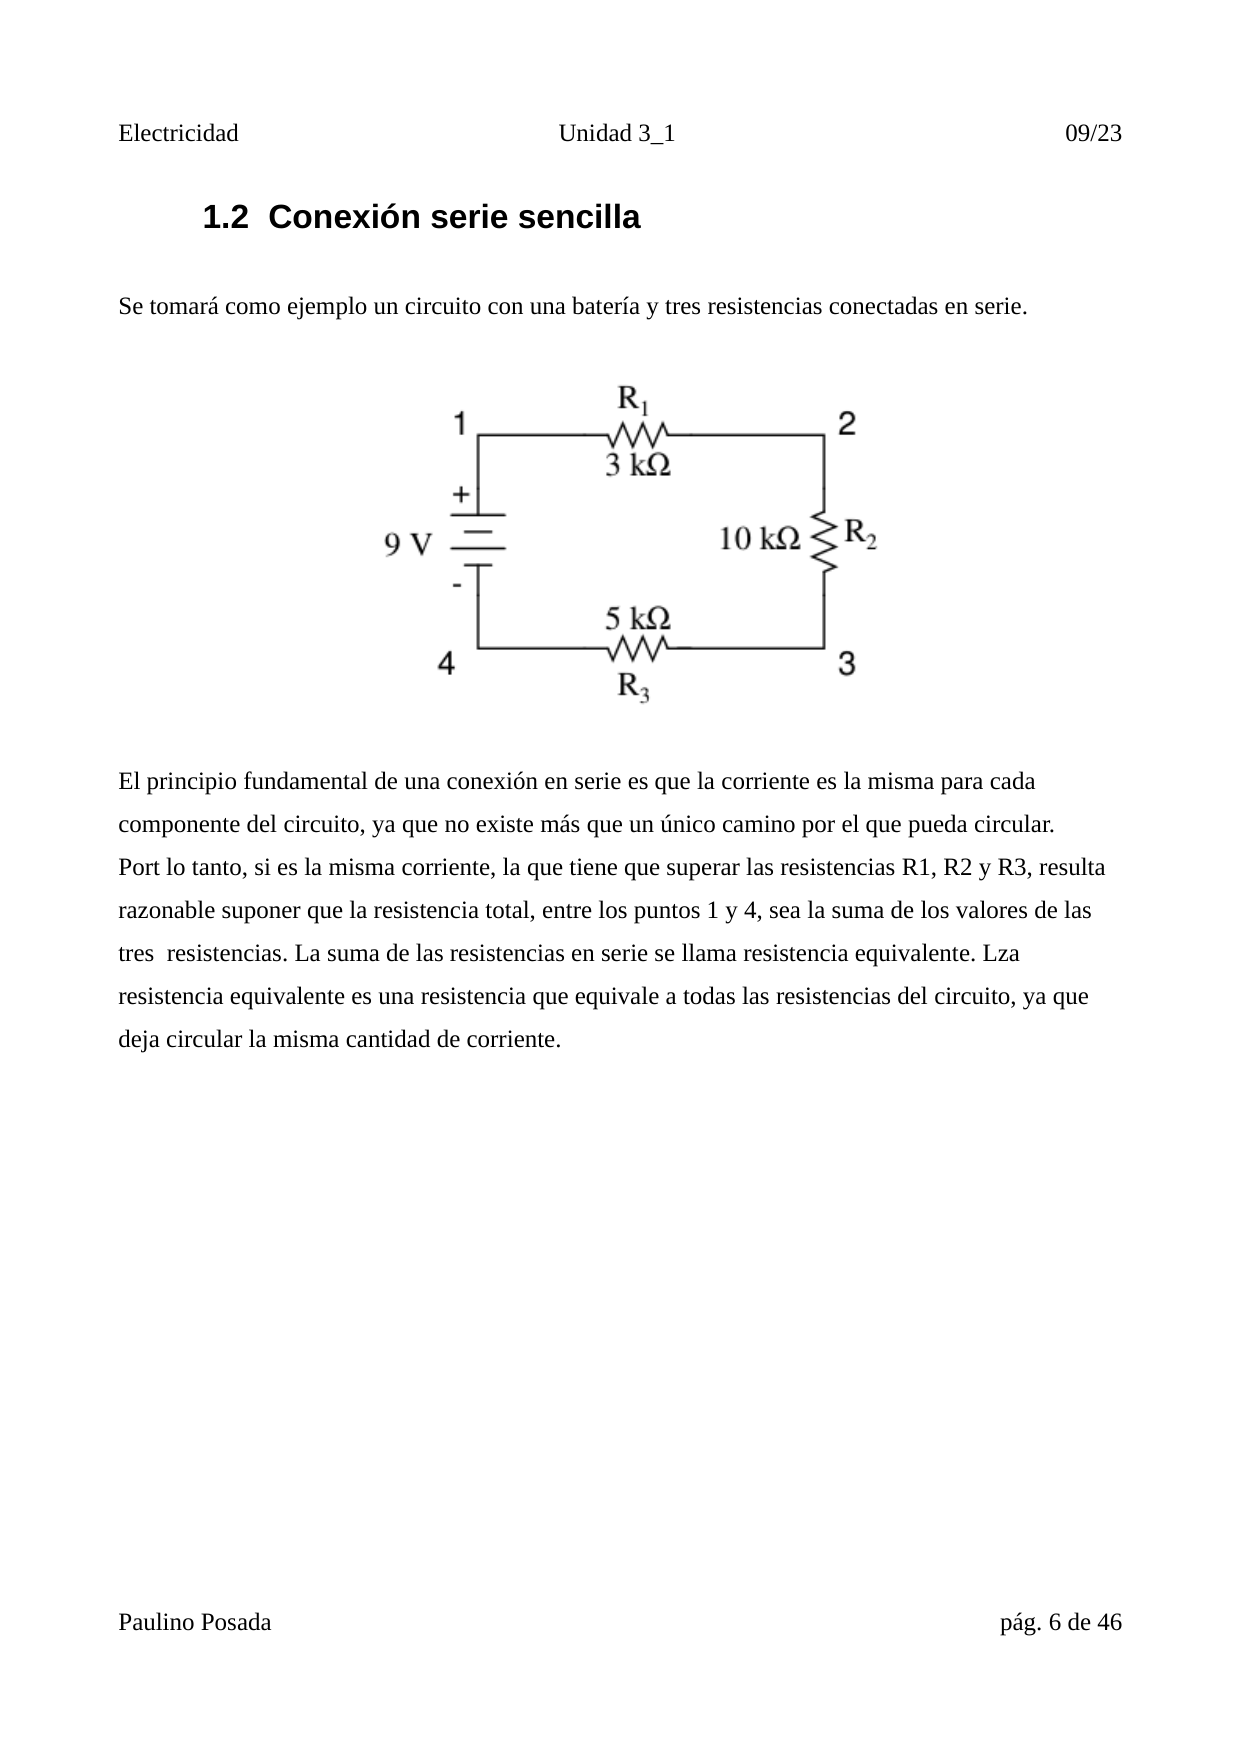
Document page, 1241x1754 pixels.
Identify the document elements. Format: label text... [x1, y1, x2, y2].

text Port lo tanto, si es la misma corriente, la que tiene que superar las resistencias R1, R2 y R3, resulta razonable suponer que la resistencia total, entre los puntos 1 y 4, sea la suma de los valores de las tres resistencias. La suma de las resistencias en serie se llama resistencia equivalente. Lza resistencia equivalente es una resistencia que equivale a todas las resistencias del circuito, ya que deja circular la misma cantidad de corriente. [118, 852, 1122, 1053]
text El principio fundamental de una conexión en serie es que la corriente es la misma para cada componente del circuito, ya que no existe más que un único camino por el que pueda circular. [118, 766, 1122, 838]
subtitle Conexión serie sencilla [193, 197, 1122, 236]
text Se tomará como ejemplo un circuito con una batería y tres resistencias conectadas en serie. [118, 291, 1122, 320]
picture [347, 377, 893, 711]
